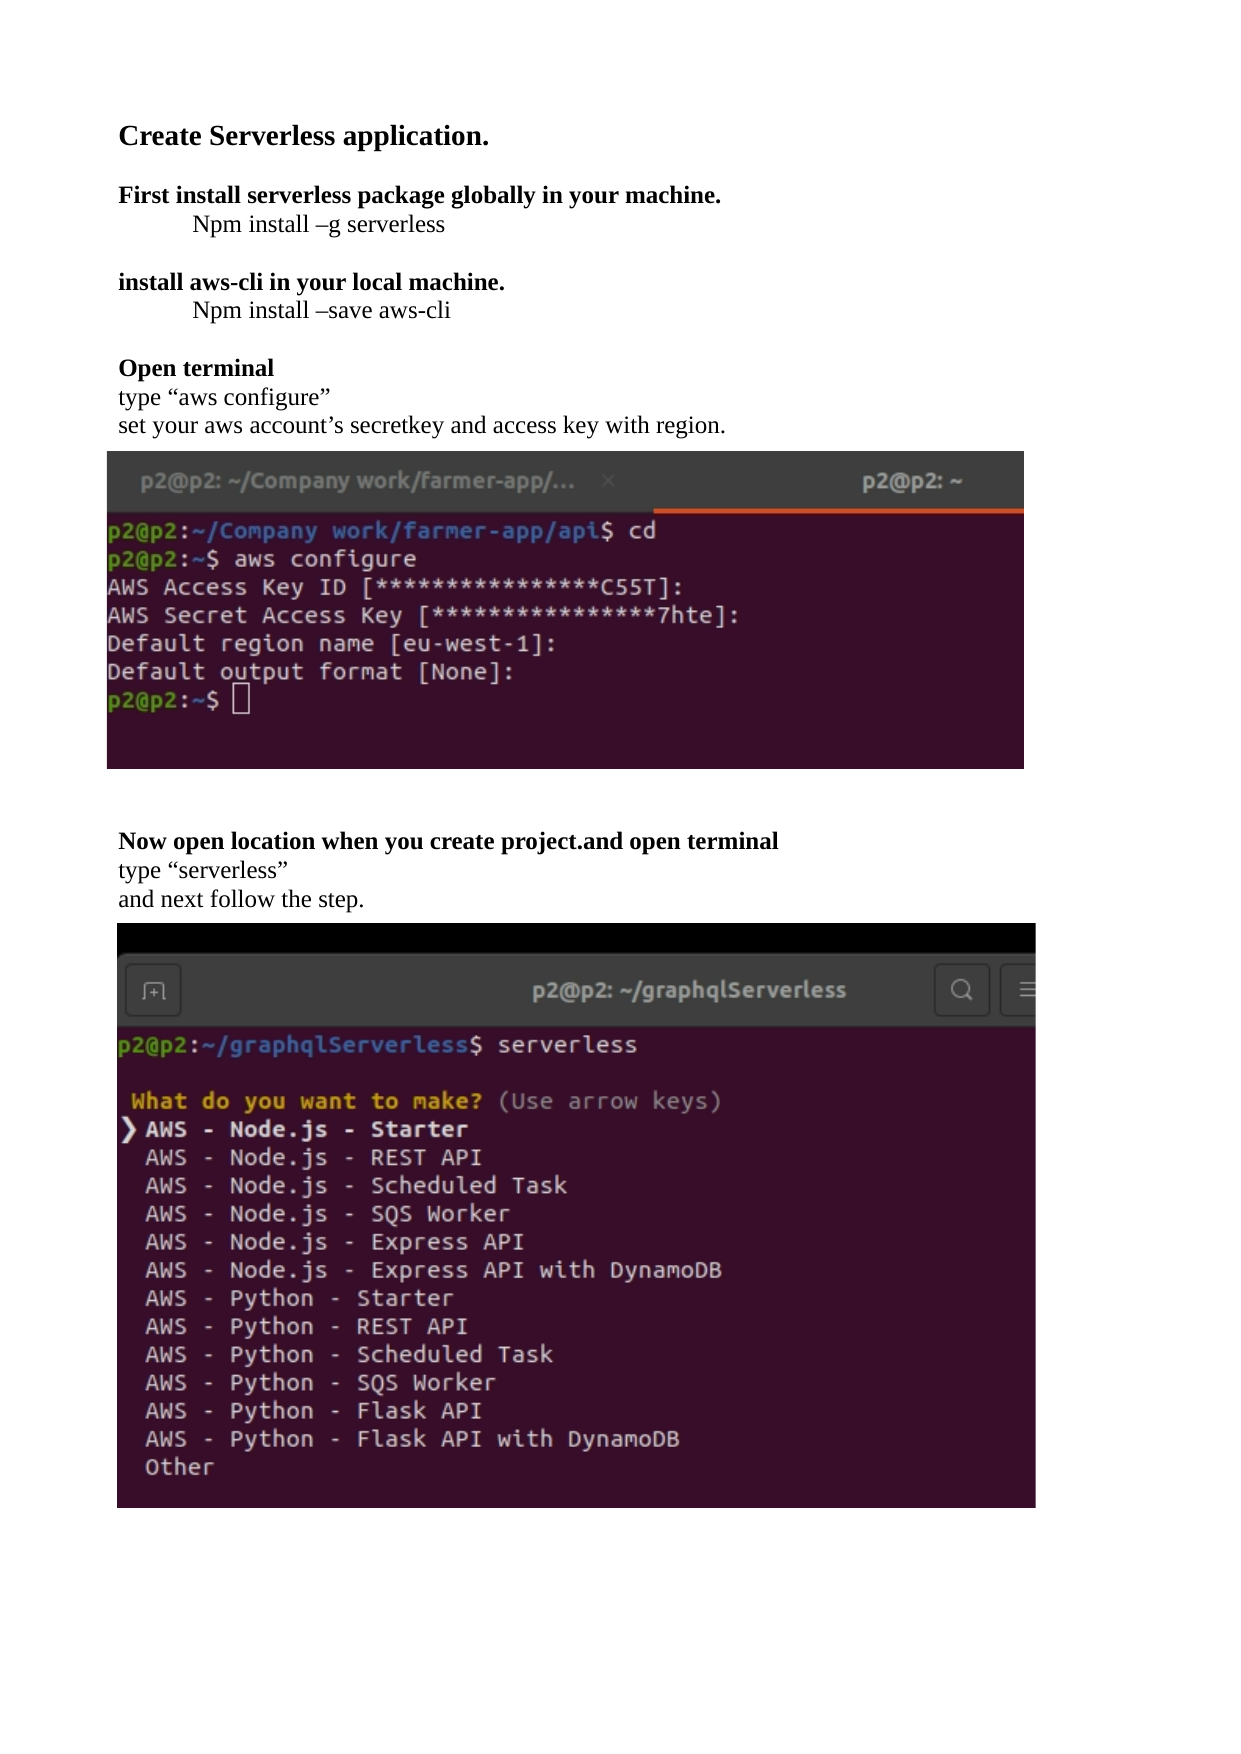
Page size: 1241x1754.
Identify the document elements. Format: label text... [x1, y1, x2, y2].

text type “aws configure” [118, 382, 1122, 410]
text and next follow the step. [118, 884, 1122, 913]
text install aws-cli in your local machine. [118, 267, 1122, 295]
text Create Serverless application. [118, 118, 1122, 152]
text Open terminal [118, 353, 1122, 382]
text Now open location when you create project.and open terminal [118, 826, 1122, 855]
text type “serverless” [118, 855, 1122, 884]
text First install serverless package globally in your machine. [118, 180, 1122, 209]
text set your aws account’s secretkey and access key with region. [118, 410, 1122, 439]
text Npm install –save aws-cli [118, 295, 1122, 324]
picture [106, 451, 1024, 769]
text Npm install –g serverless [118, 209, 1122, 238]
picture [117, 923, 1036, 1508]
